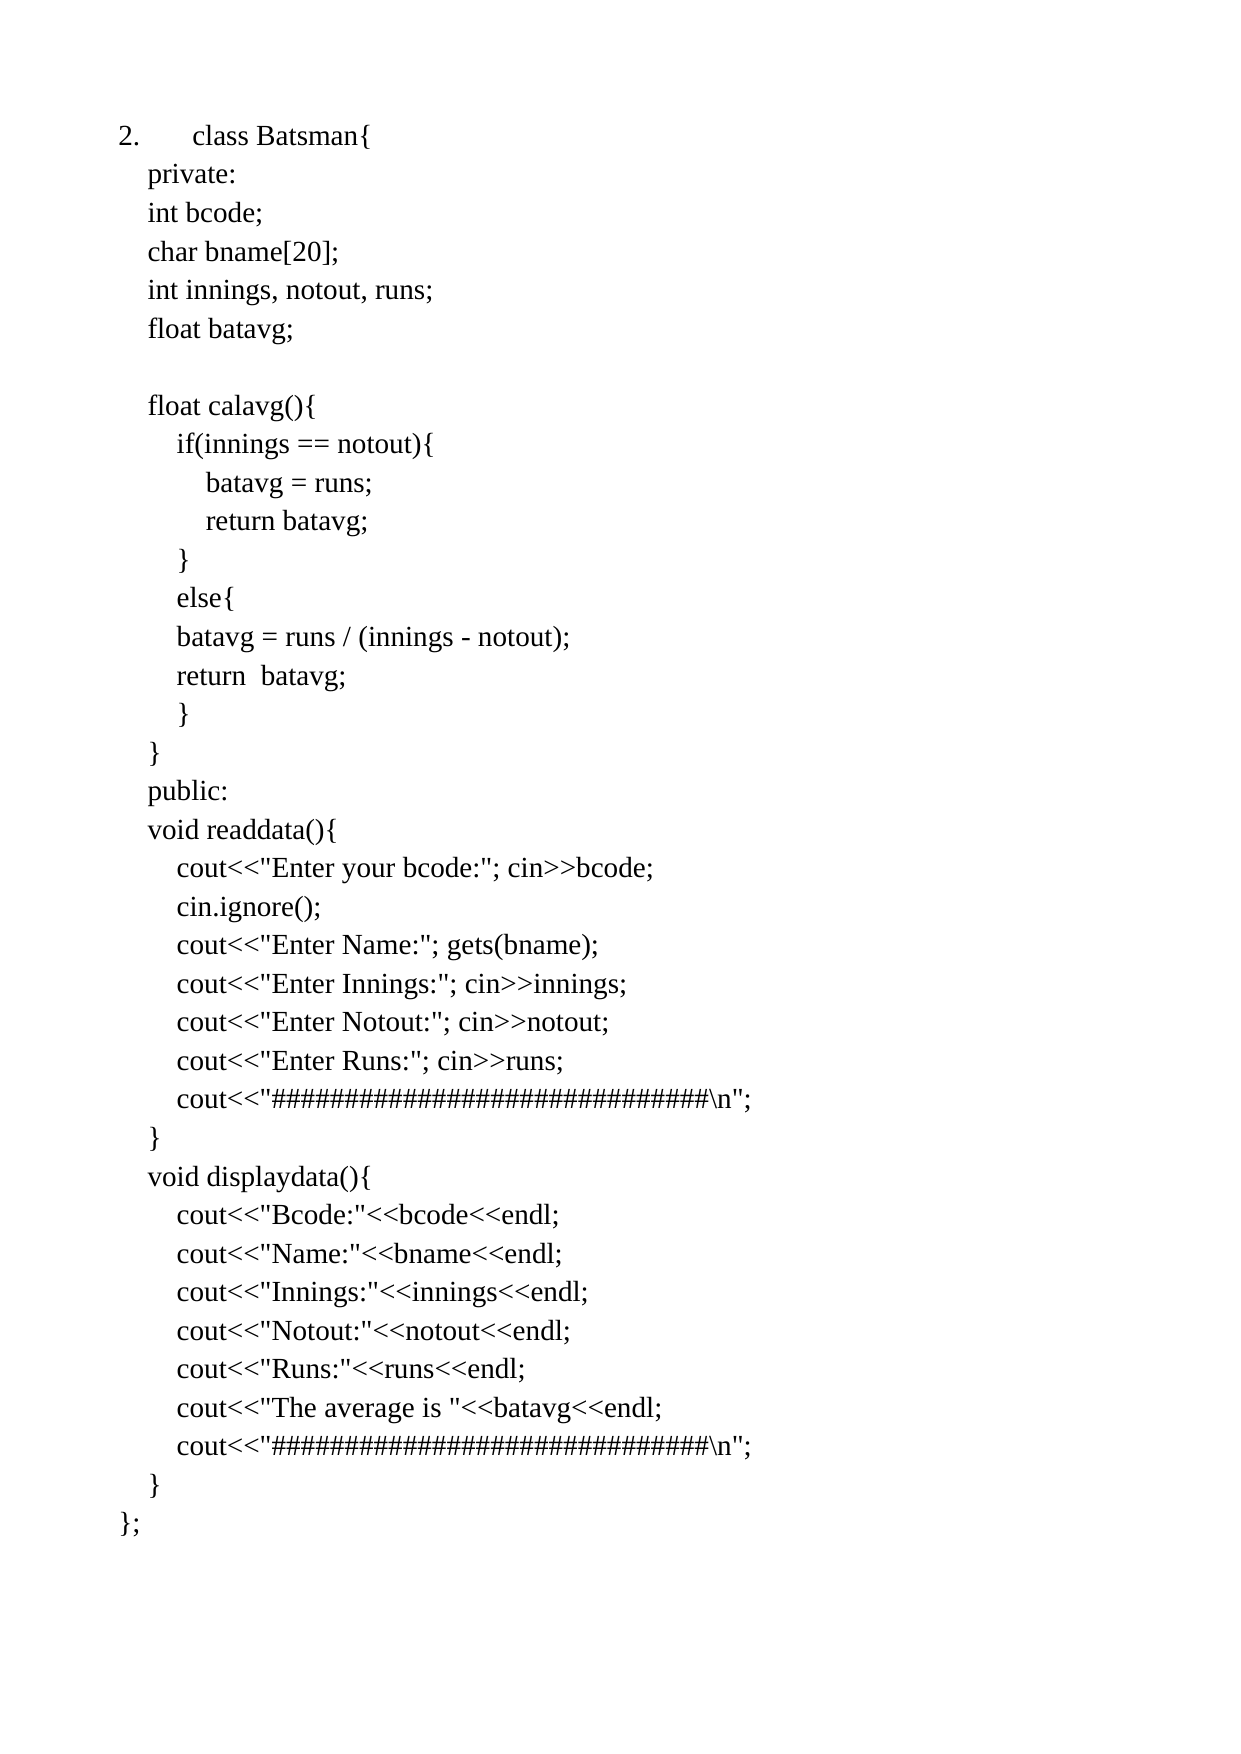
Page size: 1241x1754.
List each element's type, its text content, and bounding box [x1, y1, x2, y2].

text } [118, 1120, 1122, 1154]
text cout<<"Enter your bcode:"; cin>>bcode; [118, 850, 1122, 884]
text cout<<"Innings:"<<innings<<endl; [118, 1274, 1122, 1308]
text } [118, 542, 1122, 576]
text cout<<"The average is "<<batavg<<endl; [118, 1390, 1122, 1423]
text public: [118, 773, 1122, 807]
text int innings, notout, runs; [118, 272, 1122, 306]
text private: [118, 157, 1122, 190]
text cout<<"Enter Runs:"; cin>>runs; [118, 1043, 1122, 1077]
text else{ [118, 581, 1122, 614]
text float calavg(){ [118, 388, 1122, 421]
text } [118, 1467, 1122, 1501]
text cout<<"##############################\n"; [118, 1428, 1122, 1462]
text cout<<"Notout:"<<notout<<endl; [118, 1313, 1122, 1346]
text if(innings == notout){ [118, 426, 1122, 460]
text void displaydata(){ [118, 1159, 1122, 1192]
text char bname[20]; [118, 234, 1122, 267]
text int bcode; [118, 195, 1122, 229]
text float batavg; [118, 311, 1122, 344]
text } [118, 735, 1122, 768]
text cout<<"Name:"<<bname<<endl; [118, 1236, 1122, 1269]
text batavg = runs; [118, 465, 1122, 498]
text cout<<"Runs:"<<runs<<endl; [118, 1351, 1122, 1385]
text batavg = runs / (innings - notout); [118, 619, 1122, 653]
text return batavg; [118, 503, 1122, 537]
text void readdata(){ [118, 812, 1122, 845]
text } [118, 696, 1122, 730]
text cout<<"Enter Innings:"; cin>>innings; [118, 966, 1122, 999]
text cout<<"##############################\n"; [118, 1082, 1122, 1115]
text cin.ignore(); [118, 889, 1122, 922]
text }; [118, 1506, 1122, 1539]
text cout<<"Bcode:"<<bcode<<endl; [118, 1197, 1122, 1231]
text cout<<"Enter Name:"; gets(bname); [118, 927, 1122, 961]
text return batavg; [118, 658, 1122, 691]
text 2. class Batsman{ [118, 118, 1122, 152]
text cout<<"Enter Notout:"; cin>>notout; [118, 1004, 1122, 1038]
